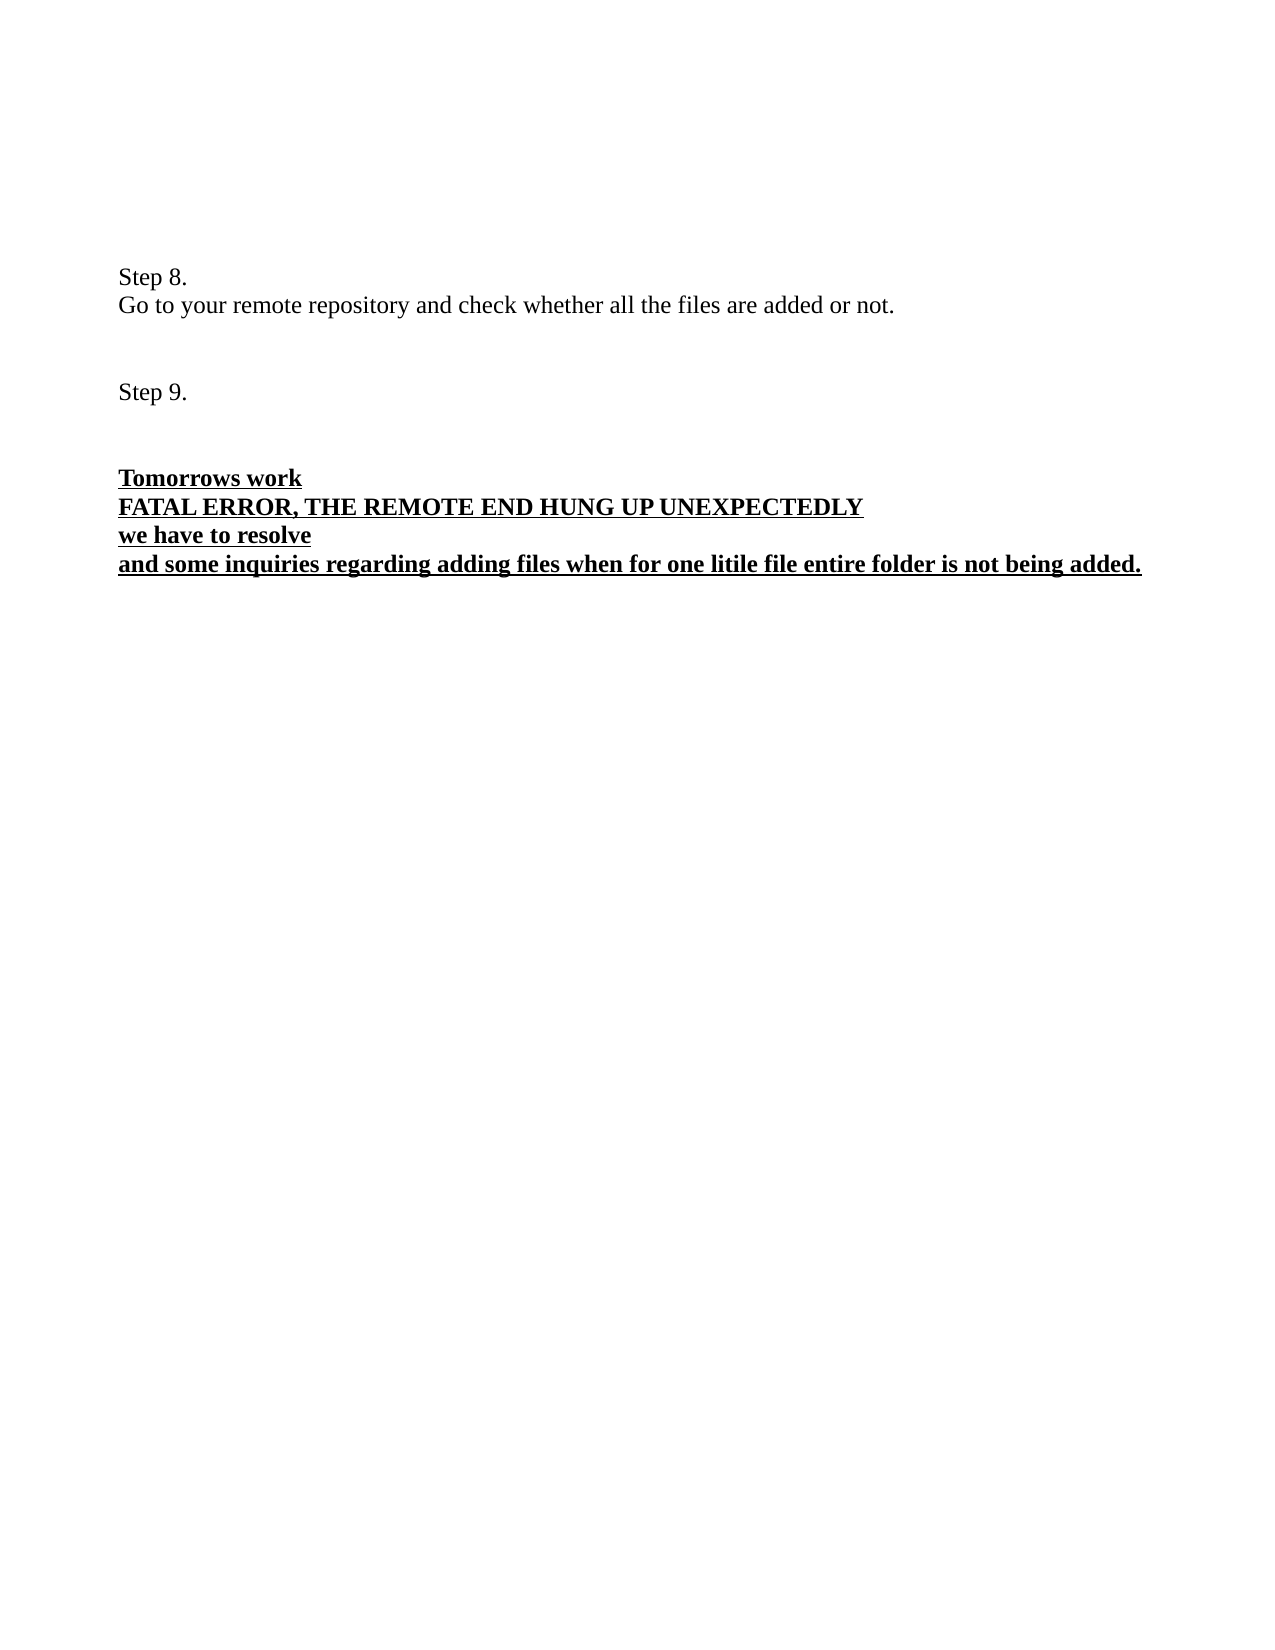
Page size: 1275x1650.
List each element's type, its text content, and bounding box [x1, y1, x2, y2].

text FATAL ERROR, THE REMOTE END HUNG UP UNEXPECTEDLY [118, 492, 1157, 521]
text Go to your remote repository and check whether all the files are added or not. [118, 291, 1157, 319]
text Step 9. [118, 377, 1157, 406]
text Step 8. [118, 262, 1157, 291]
text and some inquiries regarding adding files when for one litile file entire folder is not being added. [118, 549, 1157, 578]
text Tomorrows work [118, 463, 1157, 492]
text we have to resolve [118, 521, 1157, 549]
